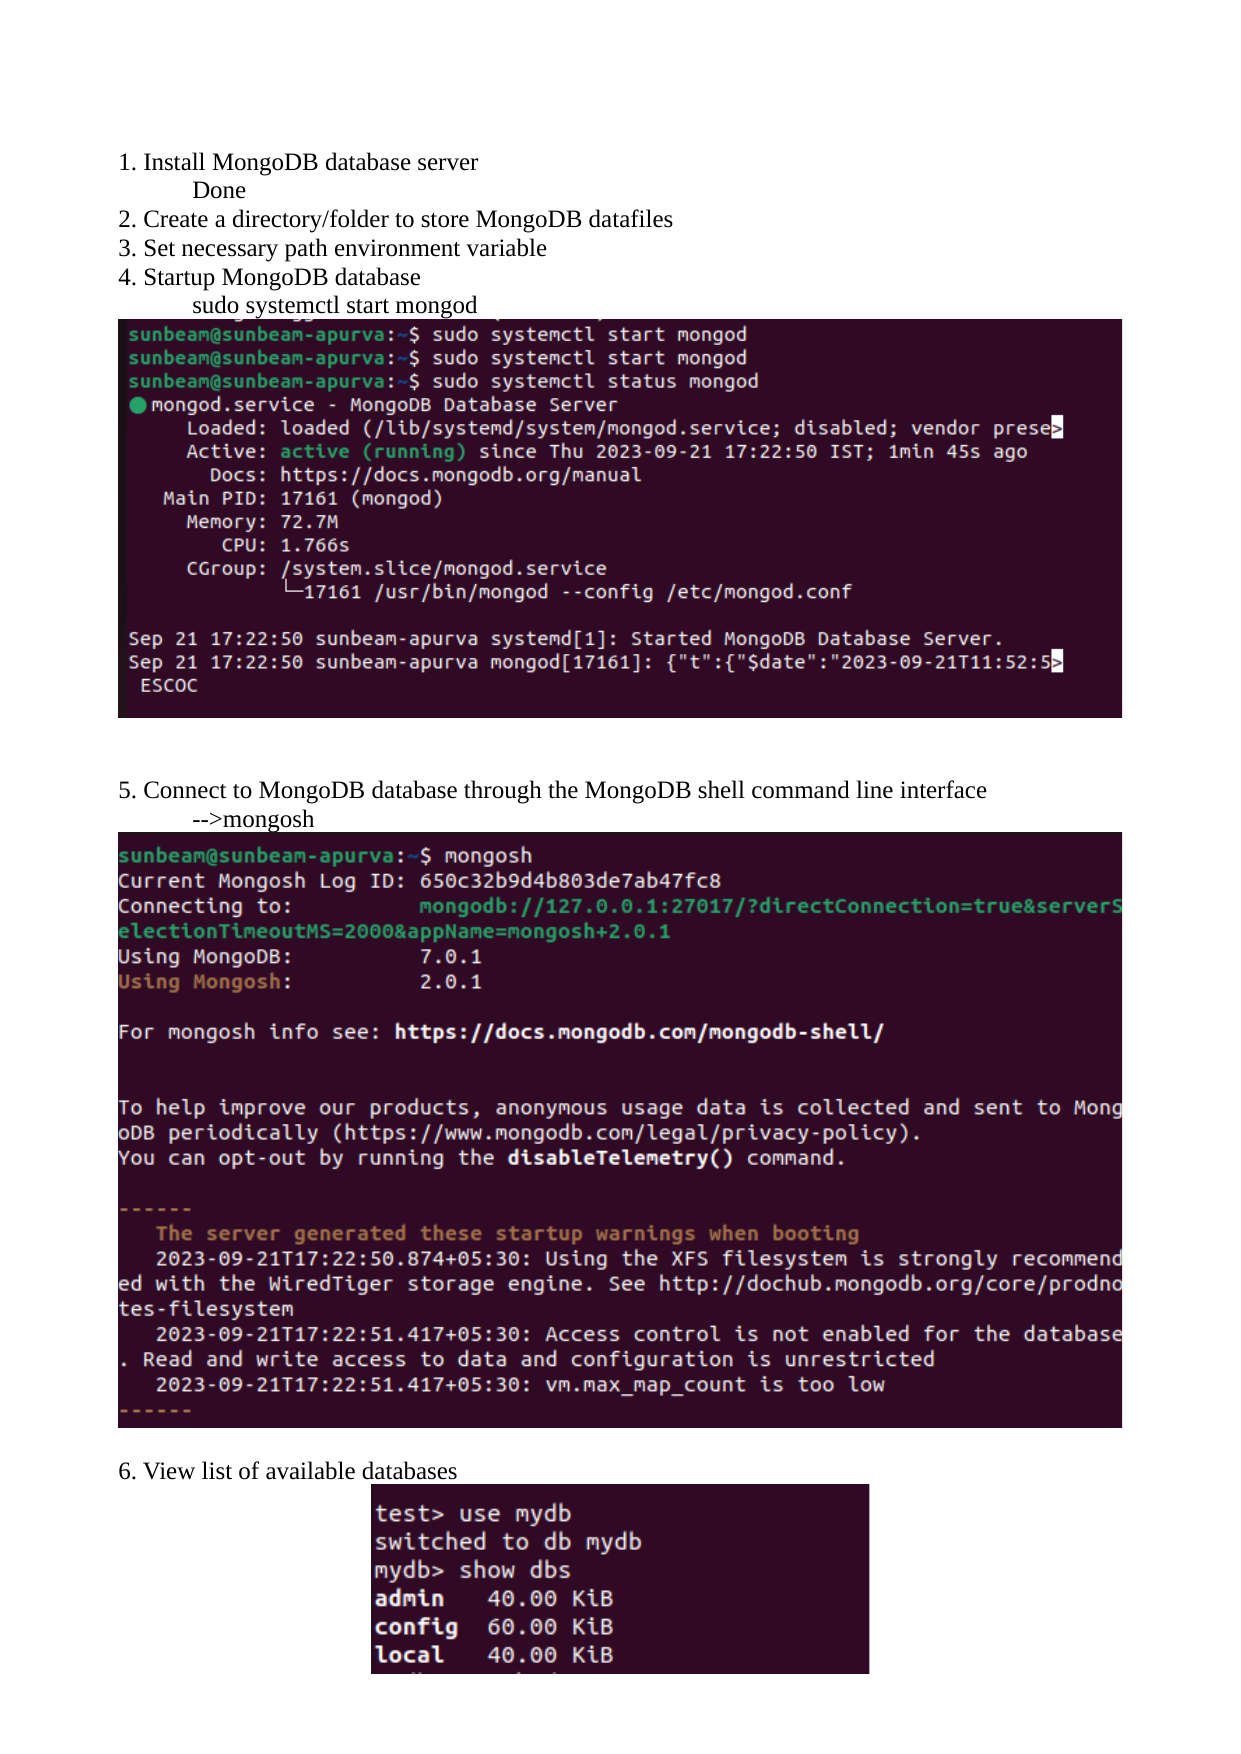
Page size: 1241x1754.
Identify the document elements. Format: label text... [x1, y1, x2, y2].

text 1. Install MongoDB database server [118, 147, 1122, 176]
text 2. Create a directory/folder to store MongoDB datafiles [118, 204, 1122, 233]
text Done [118, 176, 1122, 204]
text 3. Set necessary path environment variable [118, 233, 1122, 262]
text -->mongosh [118, 804, 1122, 832]
text 5. Connect to MongoDB database through the MongoDB shell command line interface [118, 775, 1122, 804]
text sudo systemctl start mongod [118, 291, 1122, 319]
picture [118, 832, 1123, 1428]
picture [118, 319, 1123, 718]
text 6. View list of available databases [118, 1456, 1122, 1485]
text 4. Startup MongoDB database [118, 262, 1122, 291]
picture [371, 1484, 870, 1674]
